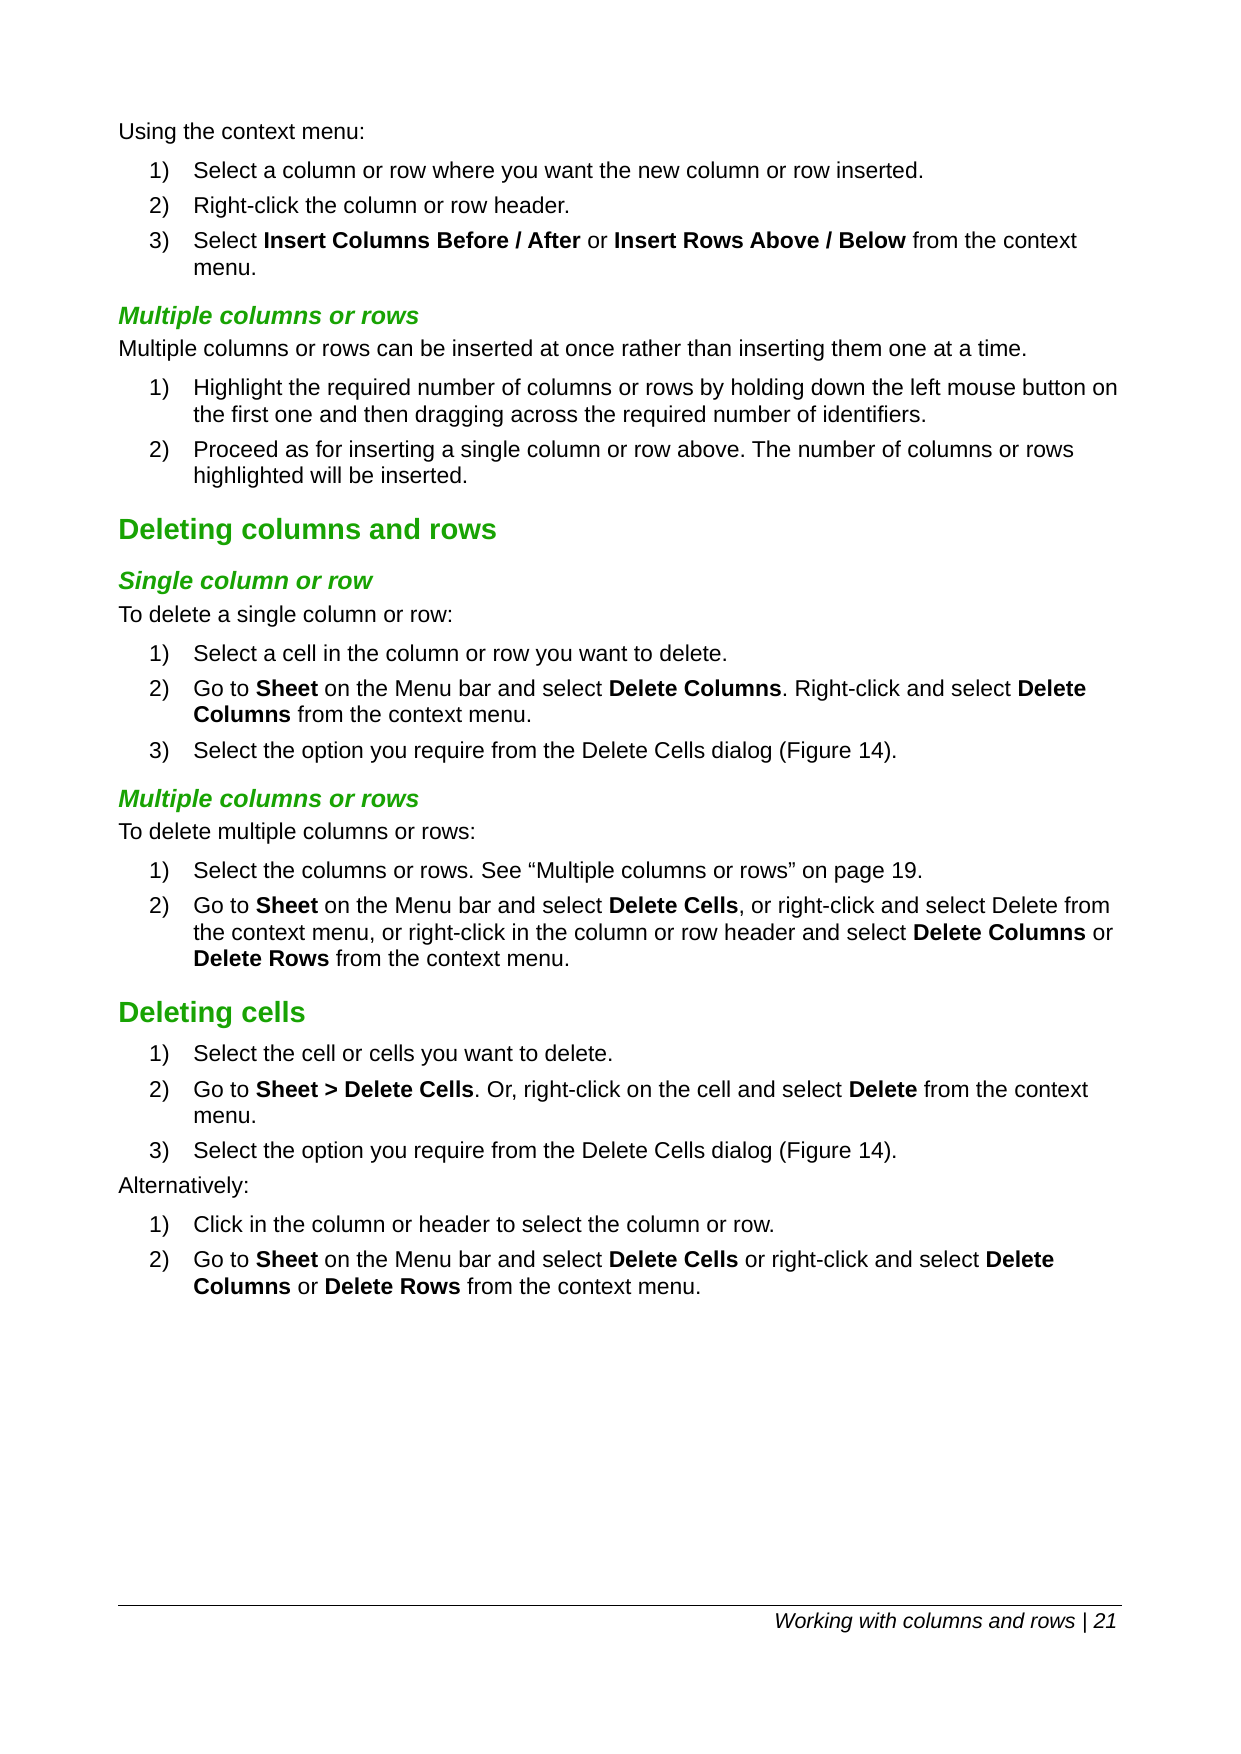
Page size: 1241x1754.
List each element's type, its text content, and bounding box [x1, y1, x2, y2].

list Highlight the required number of columns or rows by holding down the left mouse button on the first one and then dragging across the required number of identifiers. [169, 374, 1122, 427]
list Go to Sheet > Delete Cells. Or, right-click on the cell and select Delete from the context menu. [169, 1076, 1122, 1128]
list Select the cell or cells you want to delete. [169, 1040, 1122, 1067]
list Select the columns or rows. See “Multiple columns or rows” on page 19. [169, 857, 1122, 883]
list Select the option you require from the Delete Cells dialog (Figure 14). [169, 737, 1122, 763]
list Select a column or row where you want the new column or row inserted. [169, 157, 1122, 183]
list Select the option you require from the Delete Cells dialog (Figure 14). [169, 1137, 1122, 1163]
list Click in the column or header to select the column or row. [169, 1211, 1122, 1238]
list Using the context menu: [118, 118, 1122, 144]
list Go to Sheet on the Menu bar and select Delete Cells or right-click and select Delete Columns or Delete Rows from the context menu. [169, 1246, 1122, 1299]
subtitle Single column or row [118, 566, 1122, 595]
list Right-click the column or row header. [169, 192, 1122, 218]
list Select a cell in the column or row you want to delete. [169, 640, 1122, 666]
list To delete multiple columns or rows: [118, 818, 1122, 845]
list Select Insert Columns Before / After or Insert Rows Above / Below from the context menu. [169, 227, 1122, 280]
list To delete a single column or row: [118, 601, 1122, 627]
subtitle Deleting columns and rows [118, 512, 1122, 546]
subtitle Multiple columns or rows [118, 784, 1122, 812]
list Multiple columns or rows can be inserted at once rather than inserting them one at a time. [118, 335, 1122, 362]
subtitle Multiple columns or rows [118, 301, 1122, 329]
subtitle Deleting cells [118, 995, 1122, 1029]
list Proceed as for inserting a single column or row above. The number of columns or rows highlighted will be inserted. [169, 436, 1122, 488]
list Go to Sheet on the Menu bar and select Delete Cells, or right-click and select Delete from the context menu, or right-click in the column or row header and select Delete Columns or Delete Rows from the context menu. [169, 892, 1122, 971]
list Alternatively: [118, 1172, 1122, 1199]
list Go to Sheet on the Menu bar and select Delete Columns. Right-click and select Delete Columns from the context menu. [169, 675, 1122, 728]
